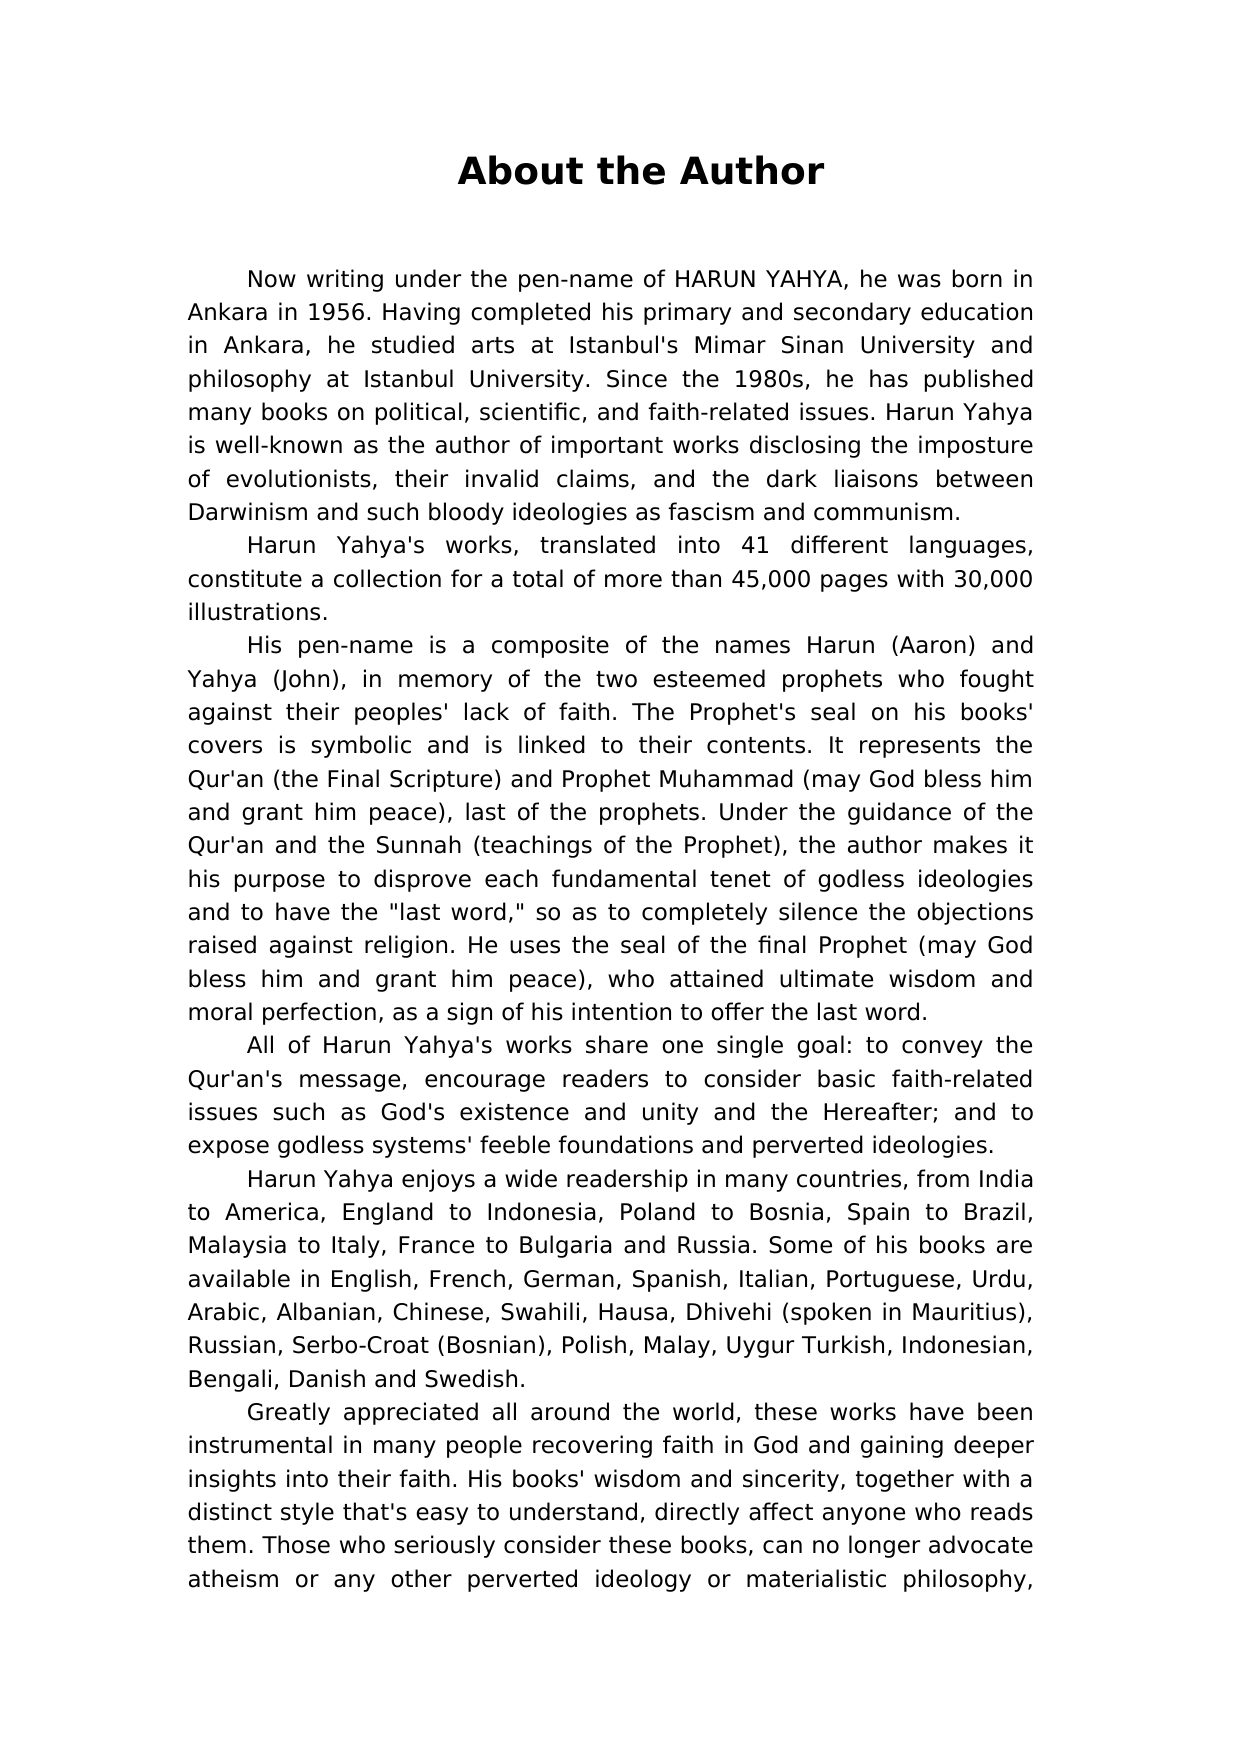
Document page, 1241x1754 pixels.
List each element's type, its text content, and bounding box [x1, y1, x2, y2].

text Now writing under the pen-name of HARUN YAHYA, he was born in Ankara in 1956. Having completed his primary and secondary education in Ankara, he studied arts at Istanbul's Mimar Sinan University and philosophy at Istanbul University. Since the 1980s, he has published many books on political, scientific, and faith-related issues. Harun Yahya is well-known as the author of important works disclosing the imposture of evolutionists, their invalid claims, and the dark liaisons between Darwinism and such bloody ideologies as fascism and communism. [187, 260, 1035, 527]
text Greatly appreciated all around the world, these works have been instrumental in many people recovering faith in God and gaining deeper insights into their faith. His books' wisdom and sincerity, together with a distinct style that's easy to understand, directly affect anyone who reads them. Those who seriously consider these books, can no longer advocate atheism or any other perverted ideology or materialistic philosophy, [187, 1394, 1035, 1594]
text About the Author [187, 150, 1035, 194]
text His pen-name is a composite of the names Harun (Aaron) and Yahya (John), in memory of the two esteemed prophets who fought against their peoples' lack of faith. The Prophet's seal on his books' covers is symbolic and is linked to their contents. It represents the Qur'an (the Final Scripture) and Prophet Muhammad (may God bless him and grant him peace), last of the prophets. Under the guidance of the Qur'an and the Sunnah (teachings of the Prophet), the author makes it his purpose to disprove each fundamental tenet of godless ideologies and to have the "last word," so as to completely silence the objections raised against religion. He uses the seal of the final Prophet (may God bless him and grant him peace), who attained ultimate wisdom and moral perfection, as a sign of his intention to offer the last word. [187, 627, 1035, 1027]
text Harun Yahya enjoys a wide readership in many countries, from India to America, England to Indonesia, Poland to Bosnia, Spain to Brazil, Malaysia to Italy, France to Bulgaria and Russia. Some of his books are available in English, French, German, Spanish, Italian, Portuguese, Urdu, Arabic, Albanian, Chinese, Swahili, Hausa, Dhivehi (spoken in Mauritius), Russian, Serbo-Croat (Bosnian), Polish, Malay, Uygur Turkish, Indonesian, Bengali, Danish and Swedish. [187, 1160, 1035, 1394]
text Harun Yahya's works, translated into 41 different languages, constitute a collection for a total of more than 45,000 pages with 30,000 illustrations. [187, 527, 1035, 627]
text All of Harun Yahya's works share one single goal: to convey the Qur'an's message, encourage readers to consider basic faith-related issues such as God's existence and unity and the Hereafter; and to expose godless systems' feeble foundations and perverted ideologies. [187, 1027, 1035, 1160]
